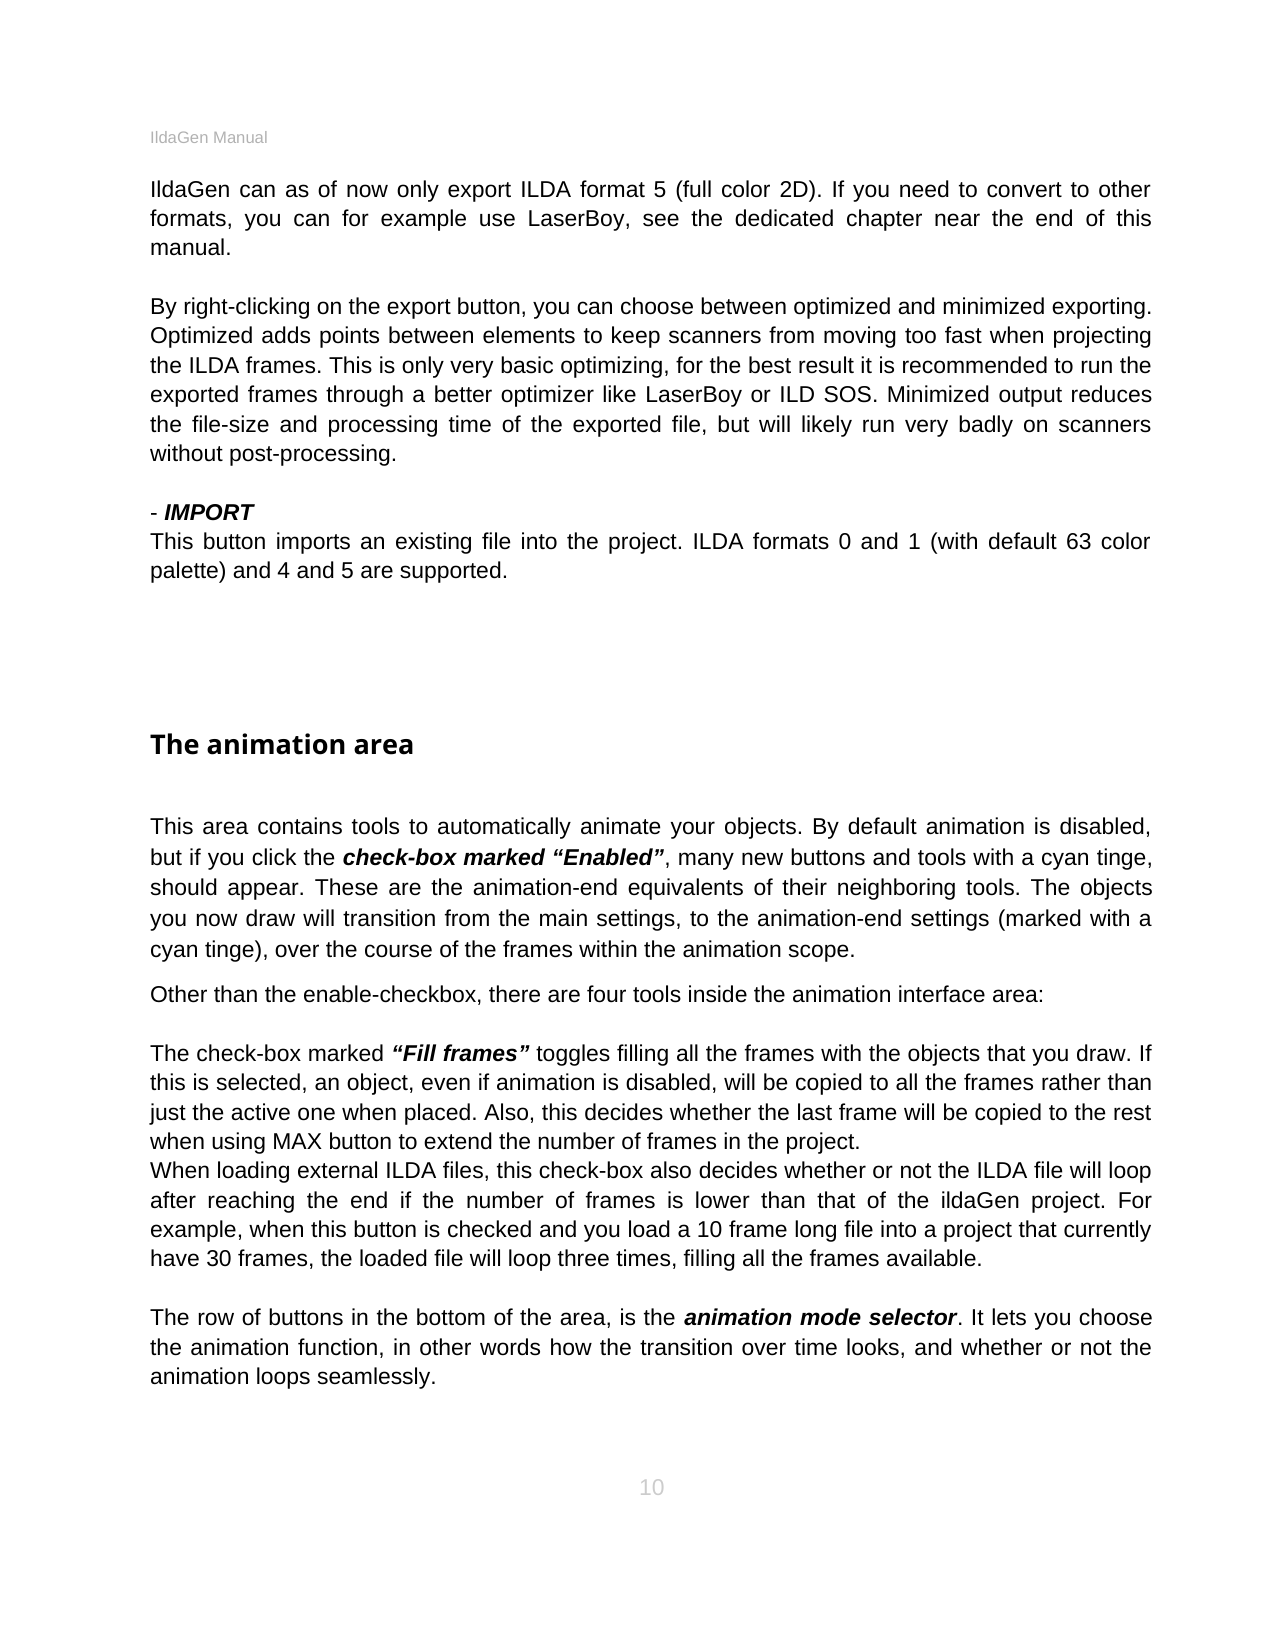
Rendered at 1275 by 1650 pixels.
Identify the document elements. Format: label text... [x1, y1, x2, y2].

text By right-clicking on the export button, you can choose between optimized and minimized exporting. Optimized adds points between elements to keep scanners from moving too fast when projecting the ILDA frames. This is only very basic optimizing, for the best result it is recommended to run the exported frames through a better optimizer like LaserBoy or ILD SOS. Minimized output reduces the file-size and processing time of the exported file, but will likely run very badly on scanners without post-processing. [150, 294, 1153, 466]
text - IMPORT [150, 499, 1153, 525]
text The check-box marked “Fill frames” toggles filling all the frames with the objects that you draw. If this is selected, an object, even if animation is disabled, will be copied to all the frames rather than just the active one when placed. Also, this decides whether the last frame will be copied to the rest when using MAX button to extend the number of frames in the project. [150, 1041, 1153, 1154]
subtitle The animation area [150, 726, 1153, 763]
text This button imports an existing file into the project. ILDA formats 0 and 1 (with default 63 color palette) and 4 and 5 are supported. [150, 529, 1153, 584]
text IldaGen can as of now only export ILDA format 5 (full color 2D). If you need to convert to other formats, you can for example use LaserBoy, see the dedicated chapter near the end of this manual. [150, 176, 1153, 261]
text Other than the enable-checkbox, there are four tools inside the animation interface area: [150, 982, 1153, 1007]
text When loading external ILDA files, this check-box also decides whether or not the ILDA file will loop after reaching the end if the number of frames is lower than that of the ildaGen project. For example, when this button is checked and you load a 10 frame long file into a project that currently have 30 frames, the loaded file will loop three times, filling all the frames available. [150, 1158, 1153, 1272]
text The row of buttons in the bottom of the area, is the animation mode selector. It lets you choose the animation function, in other words how the transition over time looks, and whether or not the animation loops seamlessly. [150, 1305, 1153, 1389]
text This area contains tools to automatically animate your objects. By default animation is disabled, but if you click the check-box marked “Enabled”, many new buttons and tools with a cyan tinge, should appear. These are the animation-end equivalents of their neighboring tools. The objects you now draw will transition from the main settings, to the animation-end settings (marked with a cyan tinge), over the course of the frames within the animation scope. [150, 813, 1153, 962]
